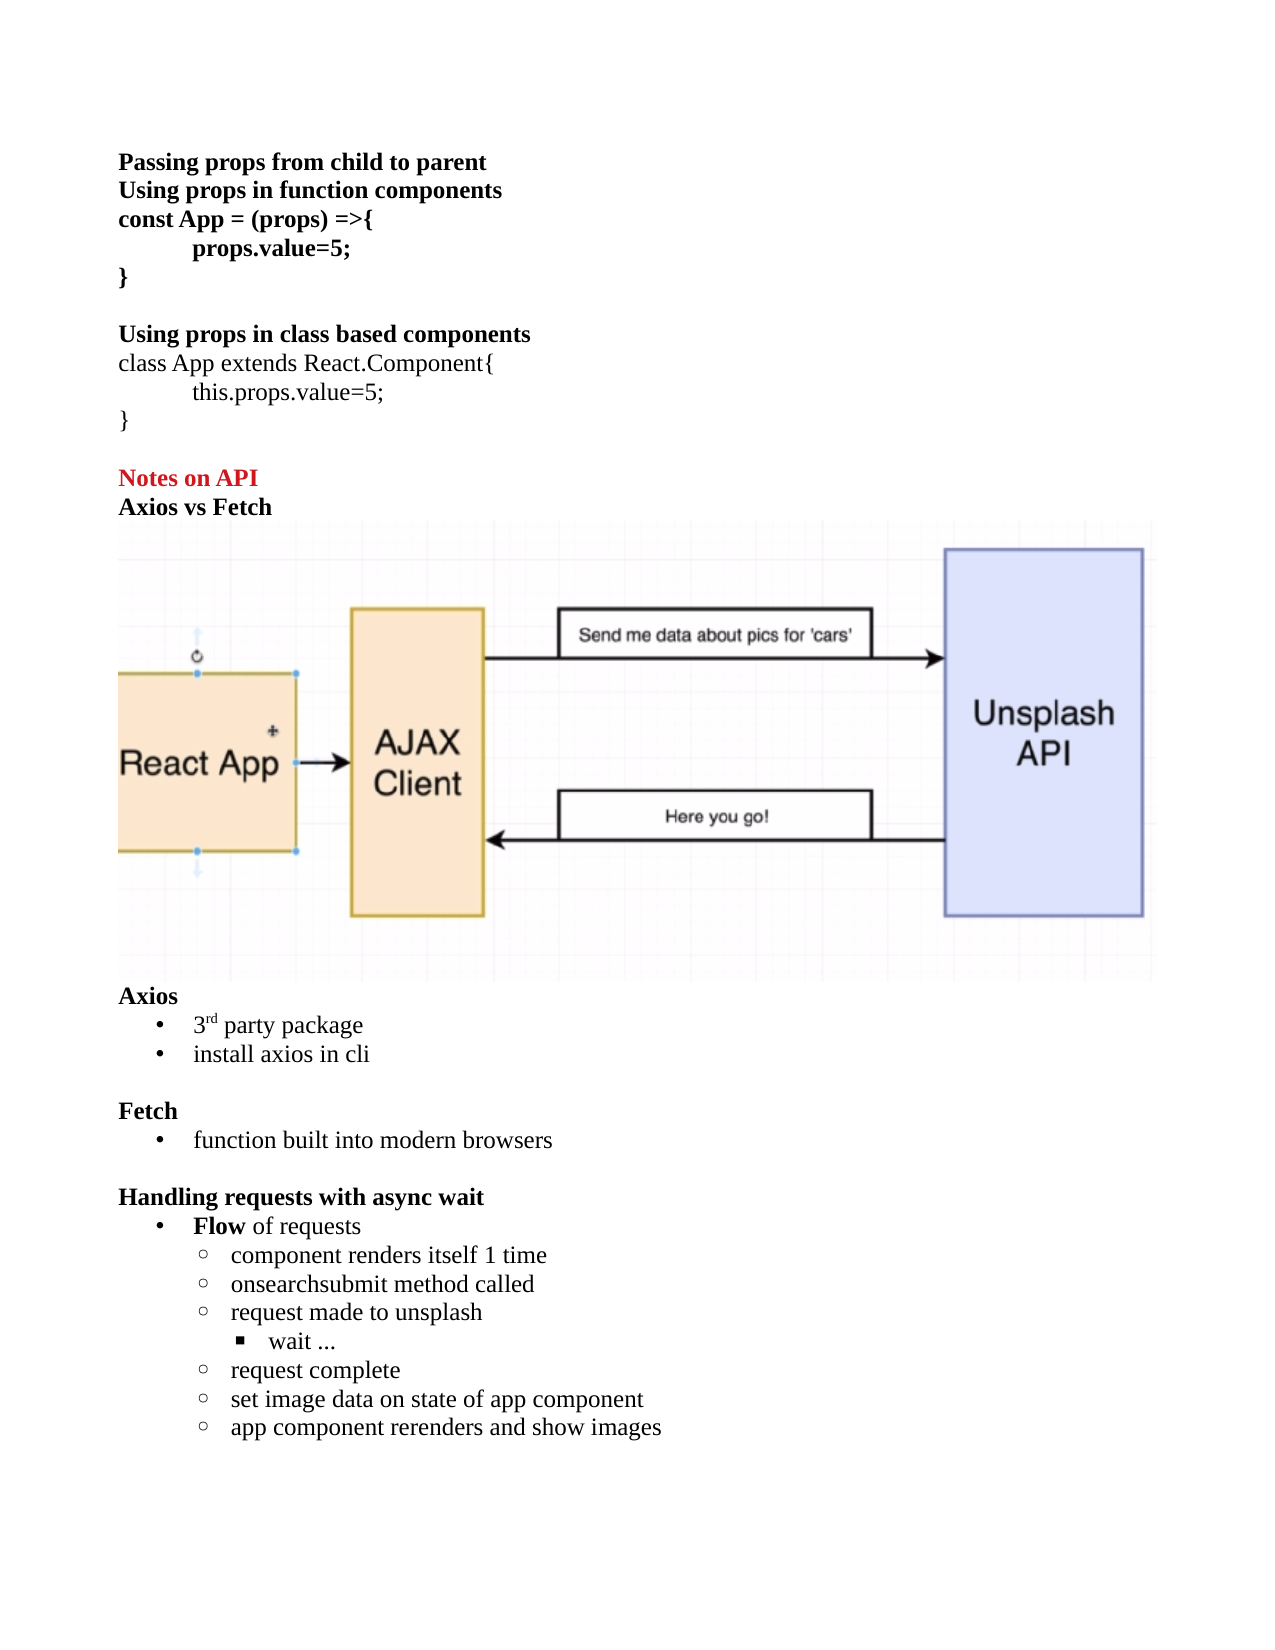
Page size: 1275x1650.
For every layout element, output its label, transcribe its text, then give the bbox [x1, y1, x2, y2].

text Notes on API [118, 463, 1157, 492]
text Using props in function components [118, 176, 1157, 204]
list request complete [193, 1355, 1157, 1384]
picture [118, 520, 1157, 982]
list Flow of requests [156, 1211, 1157, 1240]
text Axios vs Fetch [118, 492, 1157, 520]
list component renders itself 1 time [193, 1240, 1157, 1269]
text } [118, 262, 1157, 291]
list wait ... [231, 1326, 1157, 1355]
text this.props.value=5; [118, 377, 1157, 406]
text Using props in class based components [118, 319, 1157, 348]
text Passing props from child to parent [118, 147, 1157, 176]
list onsearchsubmit method called [193, 1269, 1157, 1297]
text const App = (props) =>{ [118, 204, 1157, 233]
text Axios [118, 982, 1157, 1010]
list request made to unsplash [193, 1297, 1157, 1326]
list function built into modern browsers [156, 1125, 1157, 1154]
list 3rd party package [156, 1010, 1157, 1039]
text Handling requests with async wait [118, 1182, 1157, 1211]
list app component rerenders and show images [193, 1412, 1157, 1441]
text } [118, 406, 1157, 434]
list set image data on state of app component [193, 1384, 1157, 1412]
list install axios in cli [156, 1039, 1157, 1067]
text Fetch [118, 1096, 1157, 1125]
text class App extends React.Component{ [118, 348, 1157, 377]
text props.value=5; [118, 233, 1157, 262]
